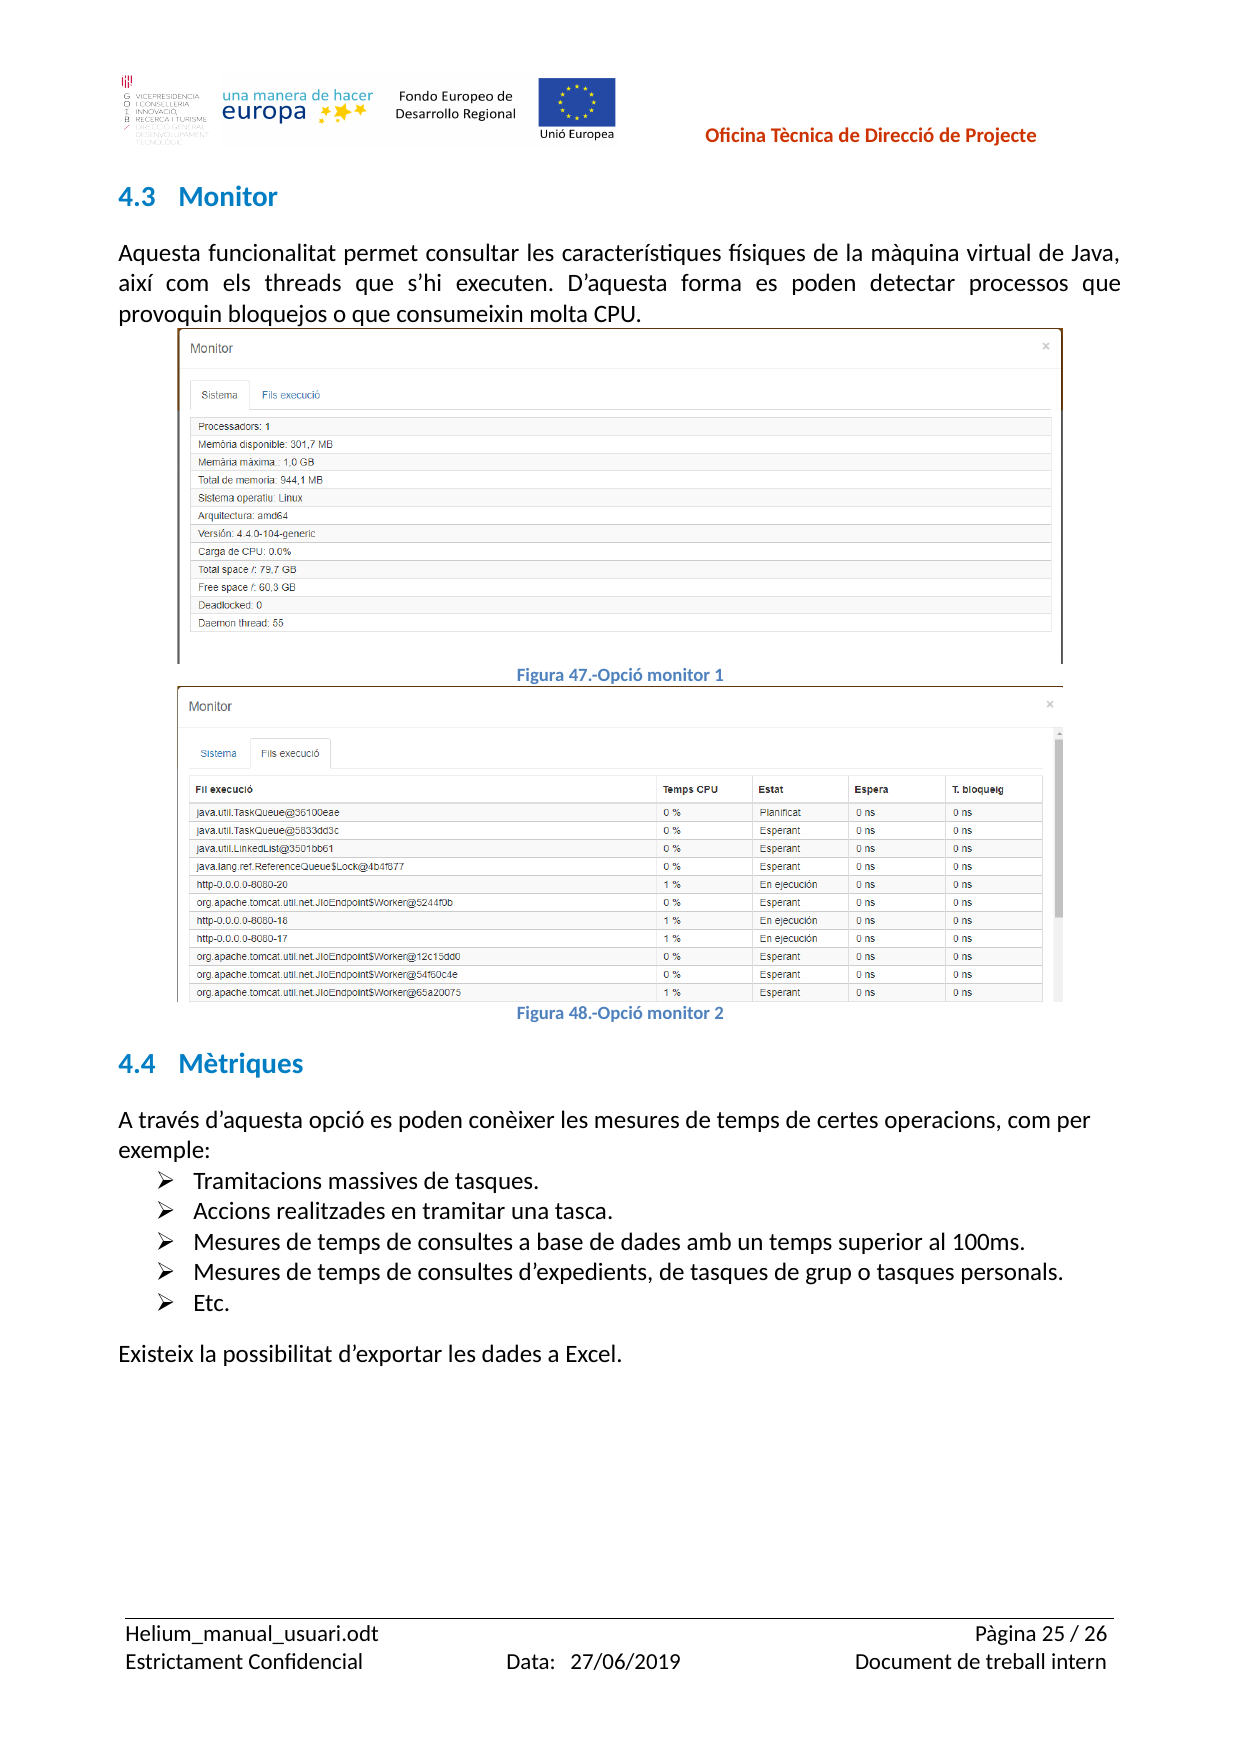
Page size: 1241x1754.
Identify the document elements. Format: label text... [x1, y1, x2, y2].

text Figura 47.-Opció monitor 1 [118, 663, 1122, 686]
text Aquesta funcionalitat permet consultar les característiques físiques de la màquina virtual de Java, així com els threads que s’hi executen. D’aquesta forma es poden detectar processos que provoquin bloquejos o que consumeixin molta CPU. [118, 237, 1122, 328]
text Existeix la possibilitat d’exportar les dades a Excel. [118, 1338, 1122, 1369]
list Tramitacions massives de tasques. [156, 1165, 1122, 1196]
picture [177, 328, 1063, 664]
subtitle Monitor [118, 178, 1122, 213]
text Figura 48.-Opció monitor 2 [118, 1001, 1122, 1024]
picture [177, 686, 1063, 1002]
list Mesures de temps de consultes d’expedients, de tasques de grup o tasques personals. [156, 1257, 1122, 1287]
picture [219, 73, 621, 147]
list Accions realitzades en tramitar una tasca. [156, 1196, 1122, 1226]
list Mesures de temps de consultes a base de dades amb un temps superior al 100ms. [156, 1226, 1122, 1257]
text A través d’aquesta opció es poden conèixer les mesures de temps de certes operacions, com per exemple: [118, 1104, 1122, 1165]
picture [118, 73, 213, 147]
list Etc. [156, 1287, 1122, 1318]
subtitle Mètriques [118, 1045, 1122, 1080]
